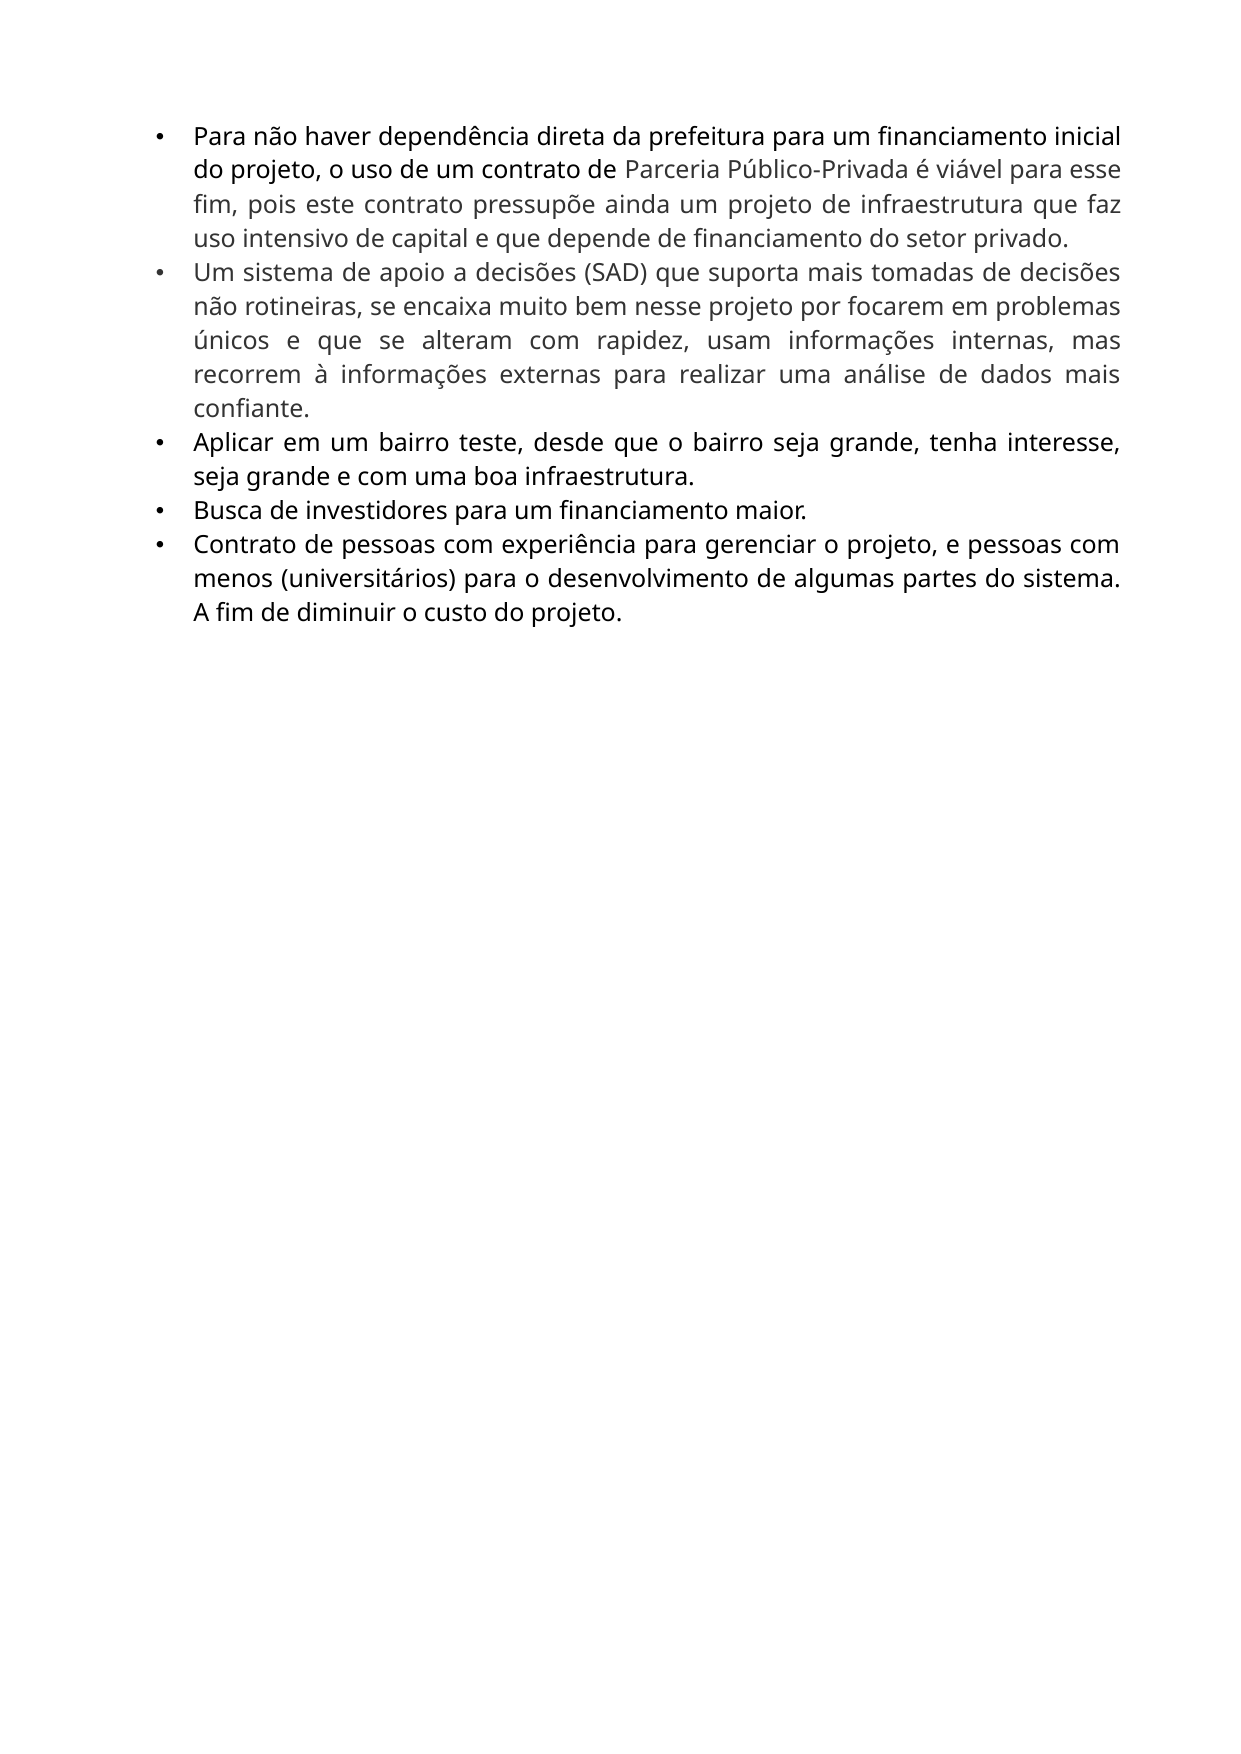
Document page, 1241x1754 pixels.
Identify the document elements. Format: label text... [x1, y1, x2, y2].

list Aplicar em um bairro teste, desde que o bairro seja grande, tenha interesse, seja grande e com uma boa infraestrutura. [156, 425, 1122, 493]
list Para não haver dependência direta da prefeitura para um financiamento inicial do projeto, o uso de um contrato de Parceria Público-Privada é viável para esse fim, pois este contrato pressupõe ainda um projeto de infraestrutura que faz uso intensivo de capital e que depende de financiamento do setor privado. [156, 118, 1122, 254]
list Contrato de pessoas com experiência para gerenciar o projeto, e pessoas com menos (universitários) para o desenvolvimento de algumas partes do sistema. A fim de diminuir o custo do projeto. [156, 527, 1122, 629]
list Um sistema de apoio a decisões (SAD) que suporta mais tomadas de decisões não rotineiras, se encaixa muito bem nesse projeto por focarem em problemas únicos e que se alteram com rapidez, usam informações internas, mas recorrem à informações externas para realizar uma análise de dados mais confiante. [156, 254, 1122, 425]
list Busca de investidores para um financiamento maior. [156, 493, 1122, 527]
